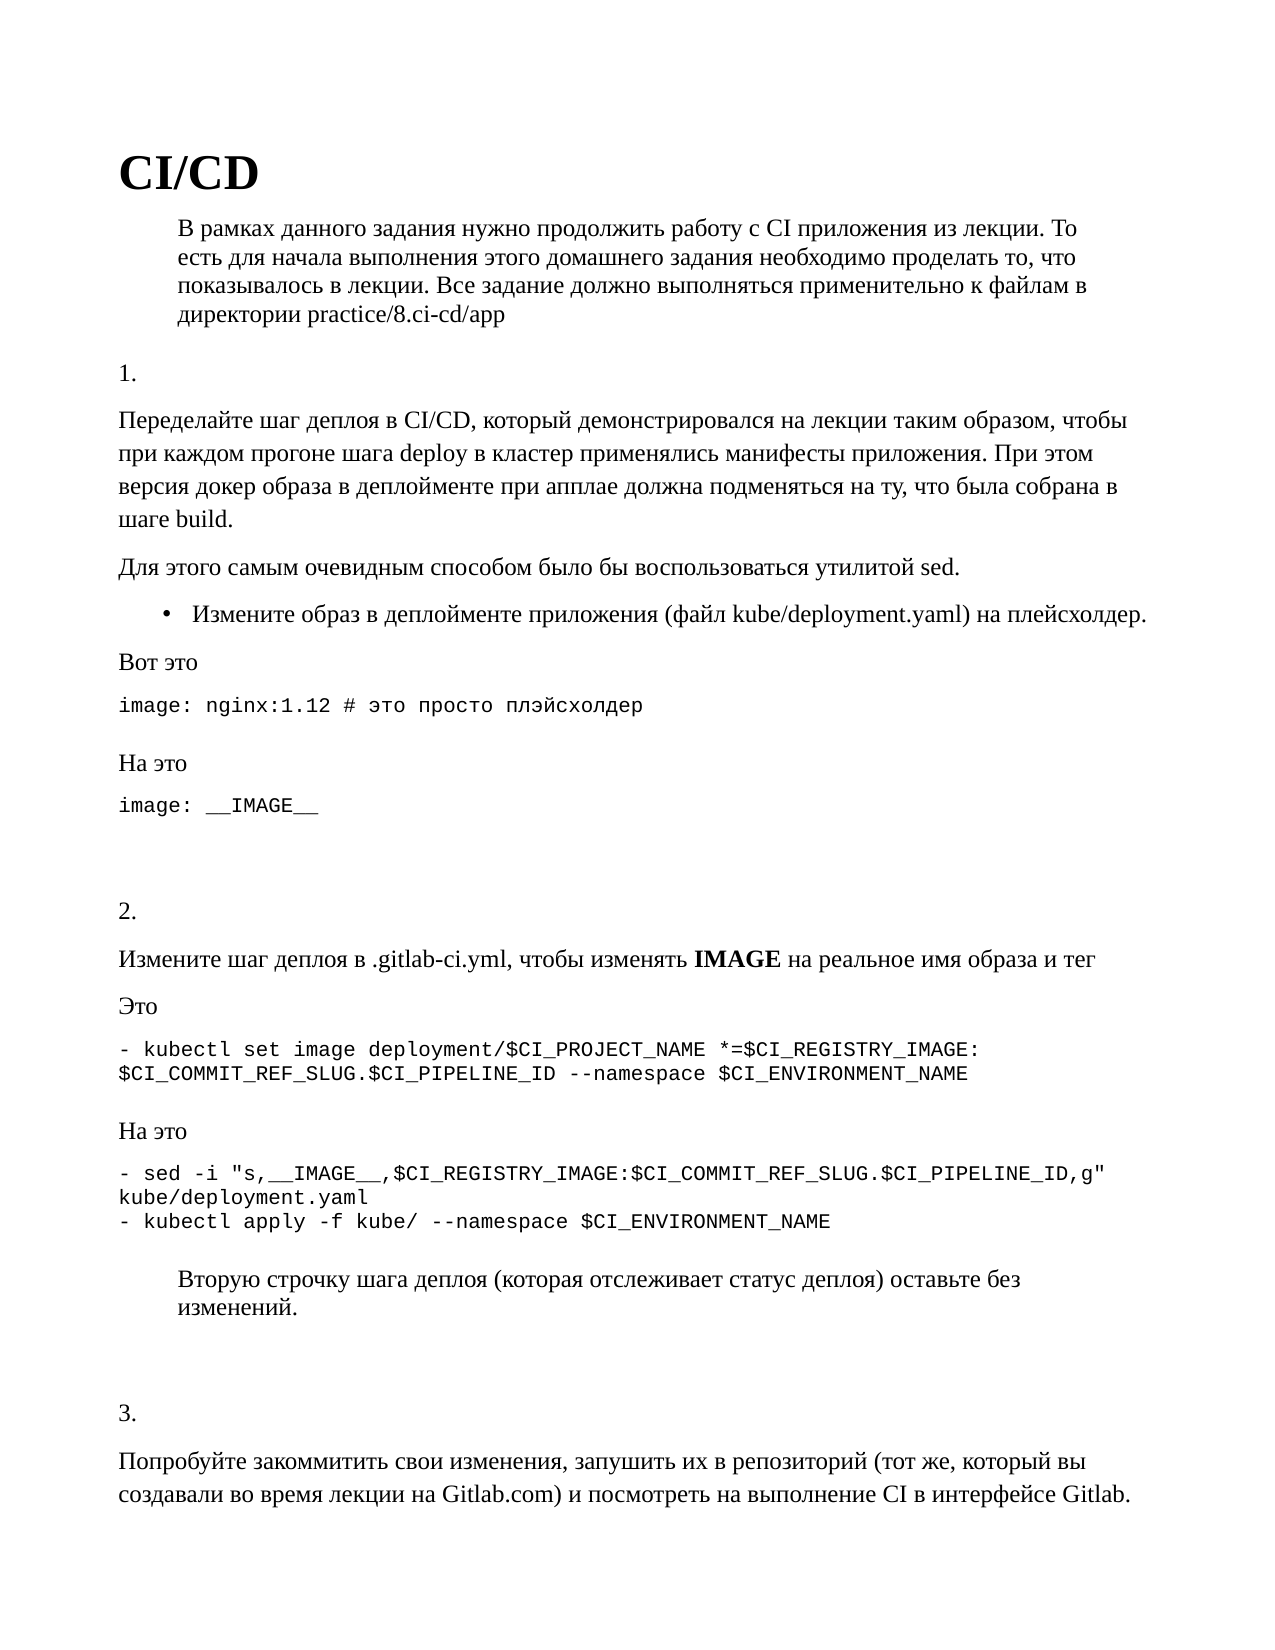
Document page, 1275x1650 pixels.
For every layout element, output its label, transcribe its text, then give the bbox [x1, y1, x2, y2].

text На это [118, 1116, 1157, 1144]
text Переделайте шаг деплоя в CI/CD, который демонстрировался на лекции таким образом, чтобы при каждом прогоне шага deploy в кластер применялись манифесты приложения. При этом версия докер образа в деплойменте при апплае должна подменяться на ту, что была собрана в шаге build. [118, 405, 1157, 533]
text В рамках данного задания нужно продолжить работу с CI приложения из лекции. То есть для начала выполнения этого домашнего задания необходимо проделать то, что показывалось в лекции. Все задание должно выполняться применительно к файлам в директории practice/8.ci-cd/app [177, 213, 1098, 328]
text 1. [118, 358, 1157, 386]
text - sed -i "s,__IMAGE__,$CI_REGISTRY_IMAGE:$CI_COMMIT_REF_SLUG.$CI_PIPELINE_ID,g" kube/deployment.yaml [118, 1163, 1157, 1211]
text - kubectl apply -f kube/ --namespace $CI_ENVIRONMENT_NAME [118, 1211, 1157, 1234]
text 2. [118, 896, 1157, 925]
subtitle CI/CD [118, 143, 1098, 201]
text На это [118, 748, 1157, 777]
text Попробуйте закоммитить свои изменения, запушить их в репозиторий (тот же, который вы создавали во время лекции на Gitlab.com) и посмотреть на выполнение CI в интерфейсе Gitlab. [118, 1446, 1157, 1508]
text Вторую строчку шага деплоя (которая отслеживает статус деплоя) оставьте без изменений. [177, 1264, 1098, 1321]
text image: nginx:1.12 # это просто плэйсхолдер [118, 695, 1157, 718]
list Измените образ в деплойменте приложения (файл kube/deployment.yaml) на плейсхолдер. [162, 599, 1157, 628]
text - kubectl set image deployment/$CI_PROJECT_NAME *=$CI_REGISTRY_IMAGE:$CI_COMMIT_REF_SLUG.$CI_PIPELINE_ID --namespace $CI_ENVIRONMENT_NAME [118, 1039, 1157, 1086]
text Измените шаг деплоя в .gitlab-ci.yml, чтобы изменять IMAGE на реальное имя образа и тег [118, 944, 1157, 972]
text Это [118, 991, 1157, 1020]
text Вот это [118, 647, 1157, 676]
text Для этого самым очевидным способом было бы воспользоваться утилитой sed. [118, 552, 1157, 581]
text 3. [118, 1398, 1157, 1427]
text image: __IMAGE__ [118, 795, 1157, 819]
